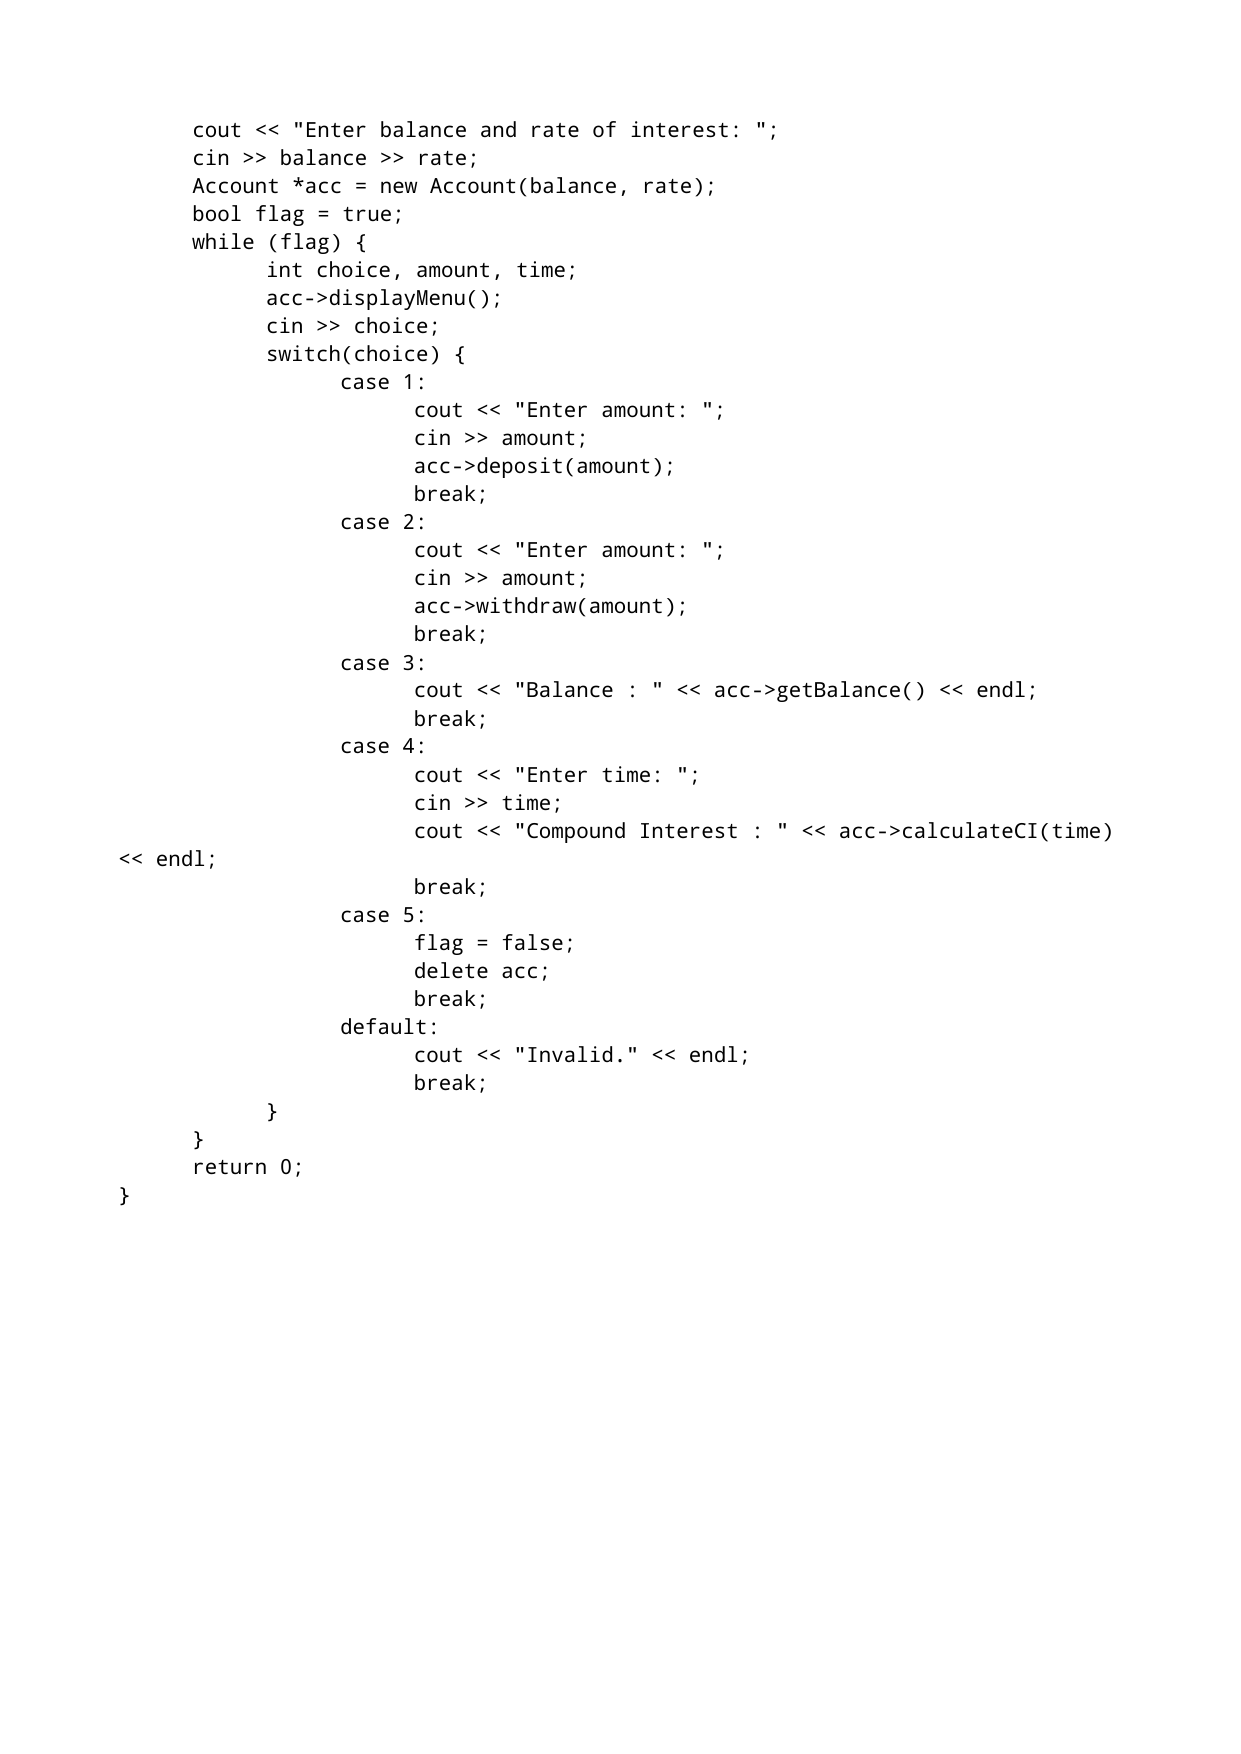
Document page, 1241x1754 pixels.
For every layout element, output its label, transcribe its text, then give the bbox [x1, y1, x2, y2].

text cout << "Compound Interest : " << acc->calculateCI(time) << endl; [118, 819, 1122, 871]
text cin >> amount; [118, 426, 1122, 451]
text cout << "Invalid." << endl; [118, 1043, 1122, 1067]
text break; [118, 875, 1122, 899]
text cin >> time; [118, 791, 1122, 815]
text cout << "Enter time: "; [118, 763, 1122, 787]
text bool flag = true; [118, 202, 1122, 227]
text } [118, 1127, 1122, 1151]
text Account *acc = new Account(balance, rate); [118, 174, 1122, 198]
text case 2: [118, 510, 1122, 535]
text cout << "Enter amount: "; [118, 538, 1122, 563]
text while (flag) { [118, 230, 1122, 254]
text acc->deposit(amount); [118, 454, 1122, 479]
text case 3: [118, 651, 1122, 675]
text return 0; [118, 1155, 1122, 1179]
text } [118, 1183, 1122, 1207]
text switch(choice) { [118, 342, 1122, 367]
text break; [118, 482, 1122, 507]
text cout << "Enter balance and rate of interest: "; [118, 118, 1122, 142]
text acc->withdraw(amount); [118, 594, 1122, 619]
text acc->displayMenu(); [118, 286, 1122, 311]
text cout << "Enter amount: "; [118, 398, 1122, 423]
text cin >> amount; [118, 566, 1122, 591]
text flag = false; [118, 931, 1122, 955]
text cin >> balance >> rate; [118, 146, 1122, 171]
text break; [118, 622, 1122, 647]
text cout << "Balance : " << acc->getBalance() << endl; [118, 678, 1122, 703]
text break; [118, 1071, 1122, 1095]
text break; [118, 707, 1122, 731]
text case 4: [118, 734, 1122, 759]
text break; [118, 987, 1122, 1011]
text } [118, 1099, 1122, 1123]
text case 5: [118, 903, 1122, 927]
text default: [118, 1015, 1122, 1039]
text case 1: [118, 370, 1122, 395]
text int choice, amount, time; [118, 258, 1122, 283]
text cin >> choice; [118, 314, 1122, 339]
text delete acc; [118, 959, 1122, 983]
